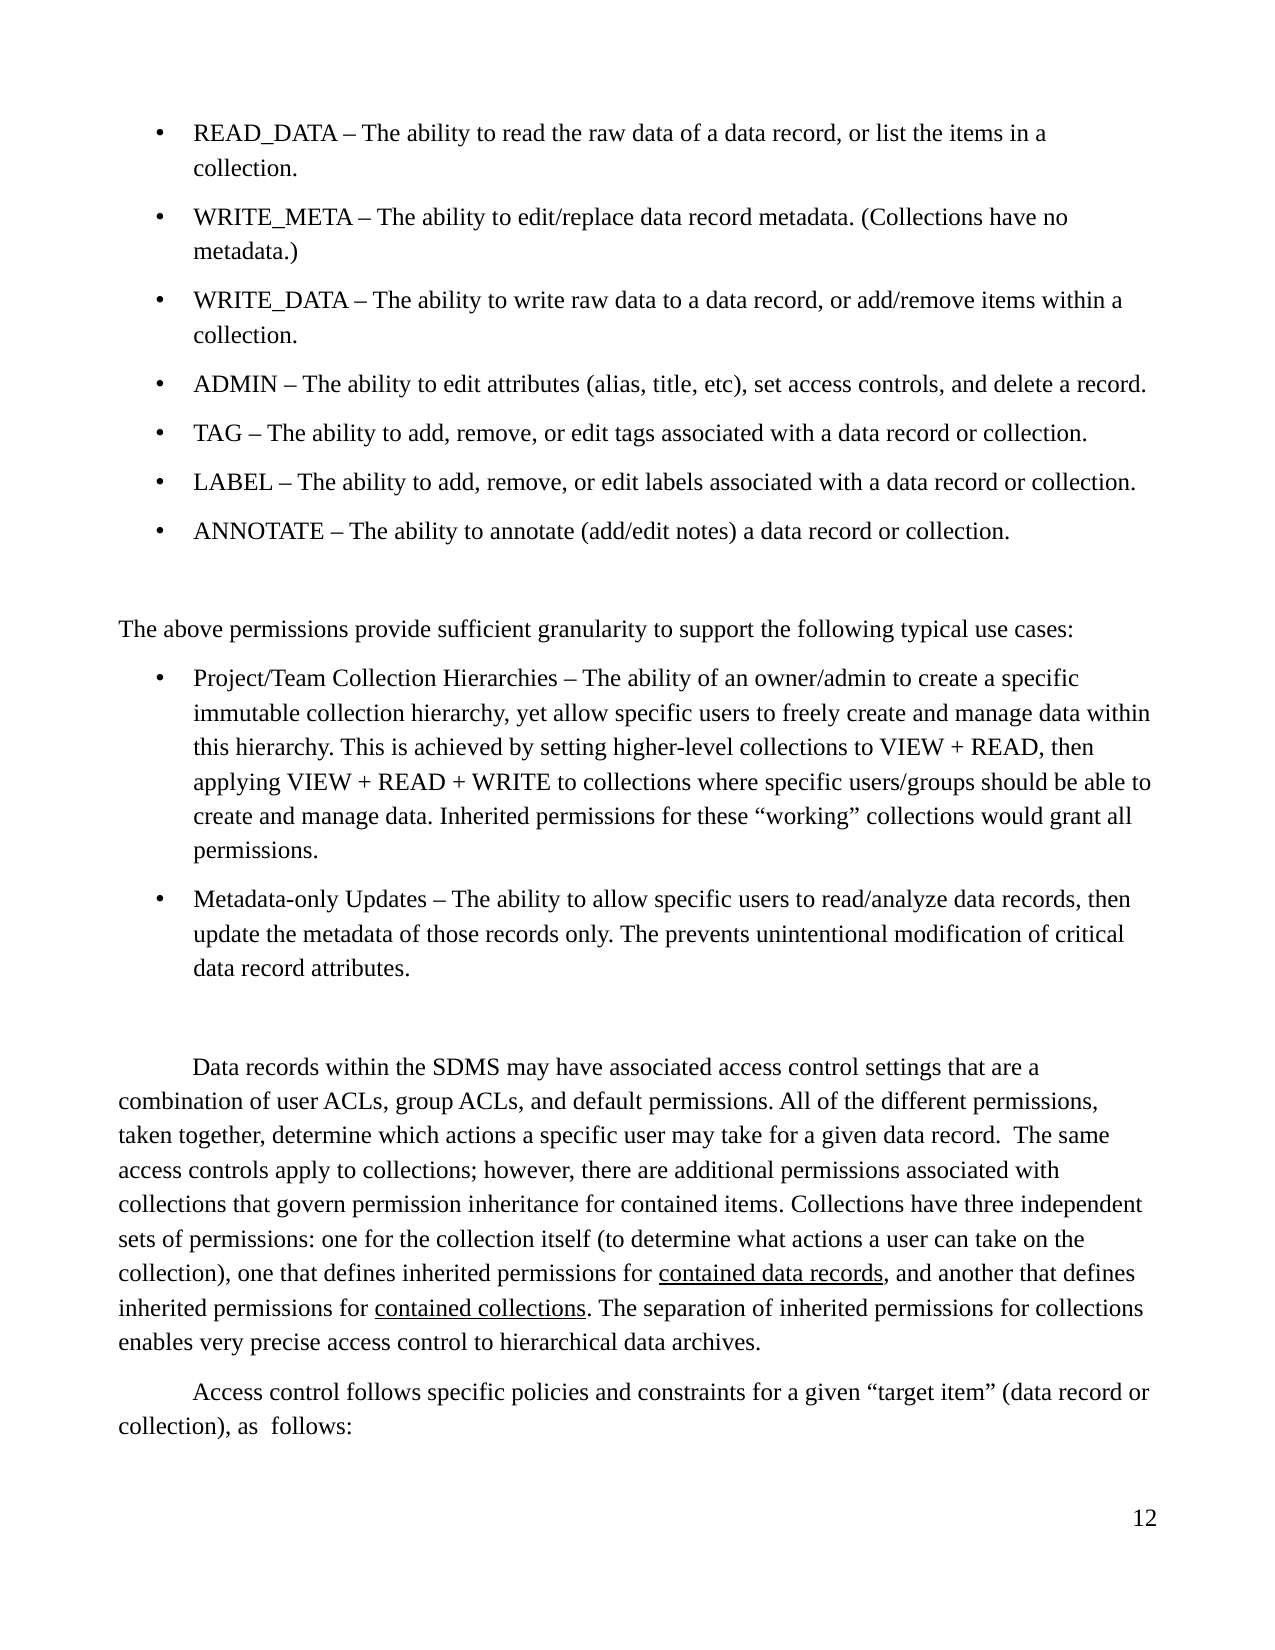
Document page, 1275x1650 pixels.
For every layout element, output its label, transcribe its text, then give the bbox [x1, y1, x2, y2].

list Project/Team Collection Hierarchies – The ability of an owner/admin to create a specific immutable collection hierarchy, yet allow specific users to freely create and manage data within this hierarchy. This is achieved by setting higher-level collections to VIEW + READ, then applying VIEW + READ + WRITE to collections where specific users/groups should be able to create and manage data. Inherited permissions for these “working” collections would grant all permissions. [156, 663, 1157, 864]
text Data records within the SDMS may have associated access control settings that are a combination of user ACLs, group ACLs, and default permissions. All of the different permissions, taken together, determine which actions a specific user may take for a given data record. The same access controls apply to collections; however, there are additional permissions associated with collections that govern permission inheritance for contained items. Collections have three independent sets of permissions: one for the collection itself (to determine what actions a user can take on the collection), one that defines inherited permissions for contained data records, and another that defines inherited permissions for contained collections. The separation of inherited permissions for collections enables very precise access control to hierarchical data archives. [118, 1052, 1157, 1356]
list LABEL – The ability to add, remove, or edit labels associated with a data record or collection. [156, 467, 1157, 496]
list READ_DATA – The ability to read the raw data of a data record, or list the items in a collection. [156, 118, 1157, 181]
text Access control follows specific policies and constraints for a given “target item” (data record or collection), as follows: [118, 1377, 1157, 1440]
list TAG – The ability to add, remove, or edit tags associated with a data record or collection. [156, 418, 1157, 447]
list ANNOTATE – The ability to annotate (add/edit notes) a data record or collection. [156, 516, 1157, 545]
list WRITE_META – The ability to edit/replace data record metadata. (Collections have no metadata.) [156, 202, 1157, 265]
list WRITE_DATA – The ability to write raw data to a data record, or add/remove items within a collection. [156, 285, 1157, 348]
list ADMIN – The ability to edit attributes (alias, title, etc), set access controls, and delete a record. [156, 369, 1157, 397]
list Metadata-only Updates – The ability to allow specific users to read/analyze data records, then update the metadata of those records only. The prevents unintentional modification of critical data record attributes. [156, 884, 1157, 982]
text The above permissions provide sufficient granularity to support the following typical use cases: [118, 614, 1157, 643]
